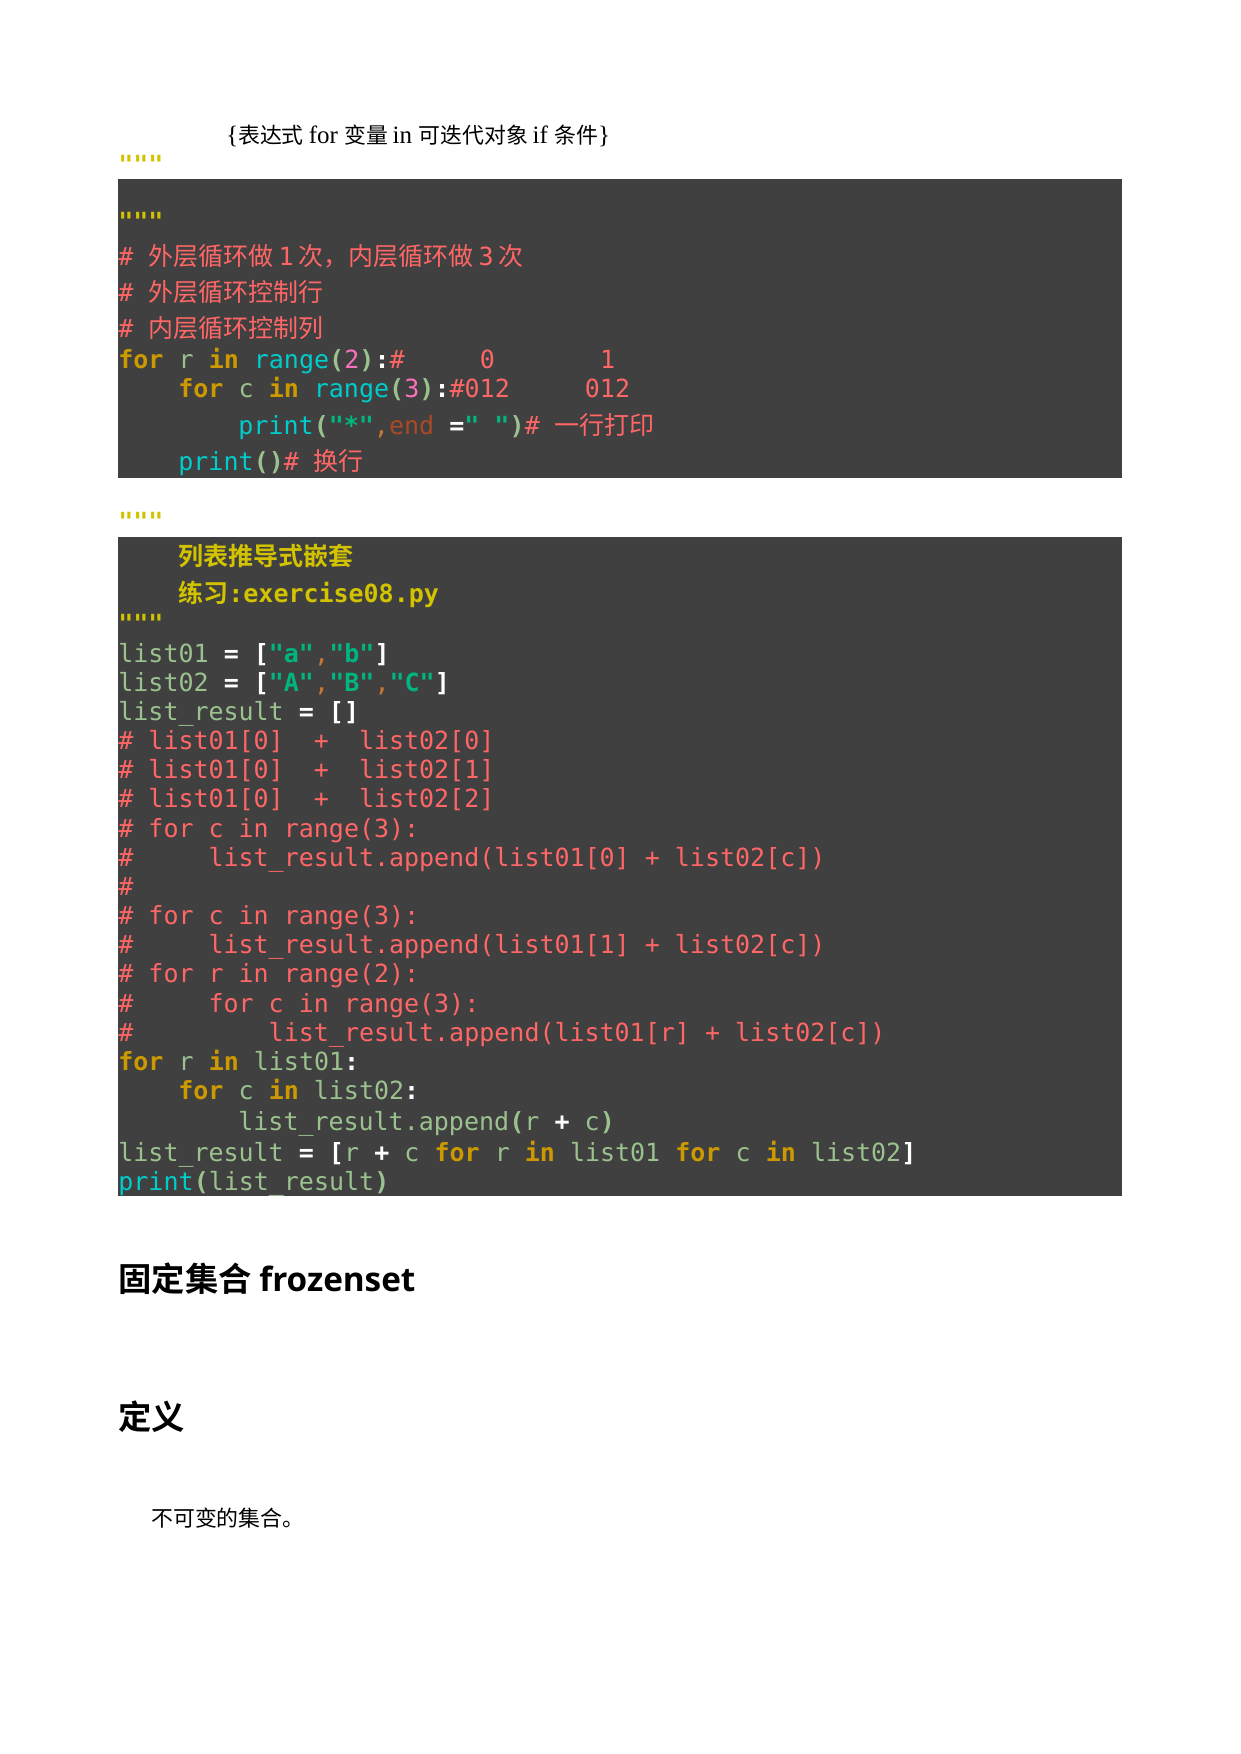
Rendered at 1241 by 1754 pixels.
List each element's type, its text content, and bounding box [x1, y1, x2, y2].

text # for c in range(3): [118, 989, 1122, 1018]
text # list01[0] + list02[1] [118, 755, 1122, 784]
text # [118, 872, 1122, 901]
text # 内层循环控制列 [118, 309, 1122, 345]
text # list_result.append(list01[r] + list02[c]) [118, 1018, 1122, 1047]
text # for c in range(3): [118, 814, 1122, 843]
subtitle 固定集合 frozenset [118, 1253, 1122, 1301]
text 列表推导式嵌套 [118, 537, 1122, 573]
text # for c in range(3): [118, 901, 1122, 930]
text list01 = ["a","b"] [118, 639, 1122, 668]
text # for r in range(2): [118, 959, 1122, 989]
text # 外层循环控制行 [118, 273, 1122, 309]
text print()# 换行 [118, 442, 1122, 478]
text """ [118, 609, 1122, 639]
text 不可变的集合。 [118, 1501, 1122, 1533]
text list_result = [] [118, 697, 1122, 726]
text # list_result.append(list01[1] + list02[c]) [118, 930, 1122, 959]
text list_result.append(r + c) [118, 1107, 1122, 1138]
text # list_result.append(list01[0] + list02[c]) [118, 843, 1122, 872]
text # list01[0] + list02[0] [118, 726, 1122, 755]
text """ [118, 507, 1122, 537]
text # list01[0] + list02[2] [118, 784, 1122, 814]
text # 外层循环做1次，内层循环做3次 [118, 236, 1122, 273]
subtitle 定义 [118, 1391, 1122, 1439]
text print(list_result) [118, 1167, 1122, 1196]
text for c in range(3):#012 012 [118, 374, 1122, 405]
text """ [118, 207, 1122, 236]
text for r in range(2):# 0 1 [118, 345, 1122, 374]
text list_result = [r + c for r in list01 for c in list02] [118, 1138, 1122, 1167]
text {表达式 for 变量 in 可迭代对象 if 条件} [162, 118, 1122, 150]
text """ [118, 150, 1122, 179]
text list02 = ["A","B","C"] [118, 668, 1122, 697]
text for r in list01: [118, 1047, 1122, 1076]
text for c in list02: [118, 1076, 1122, 1107]
text print("*",end =" ")# 一行打印 [118, 405, 1122, 442]
text 练习:exercise08.py [118, 573, 1122, 609]
